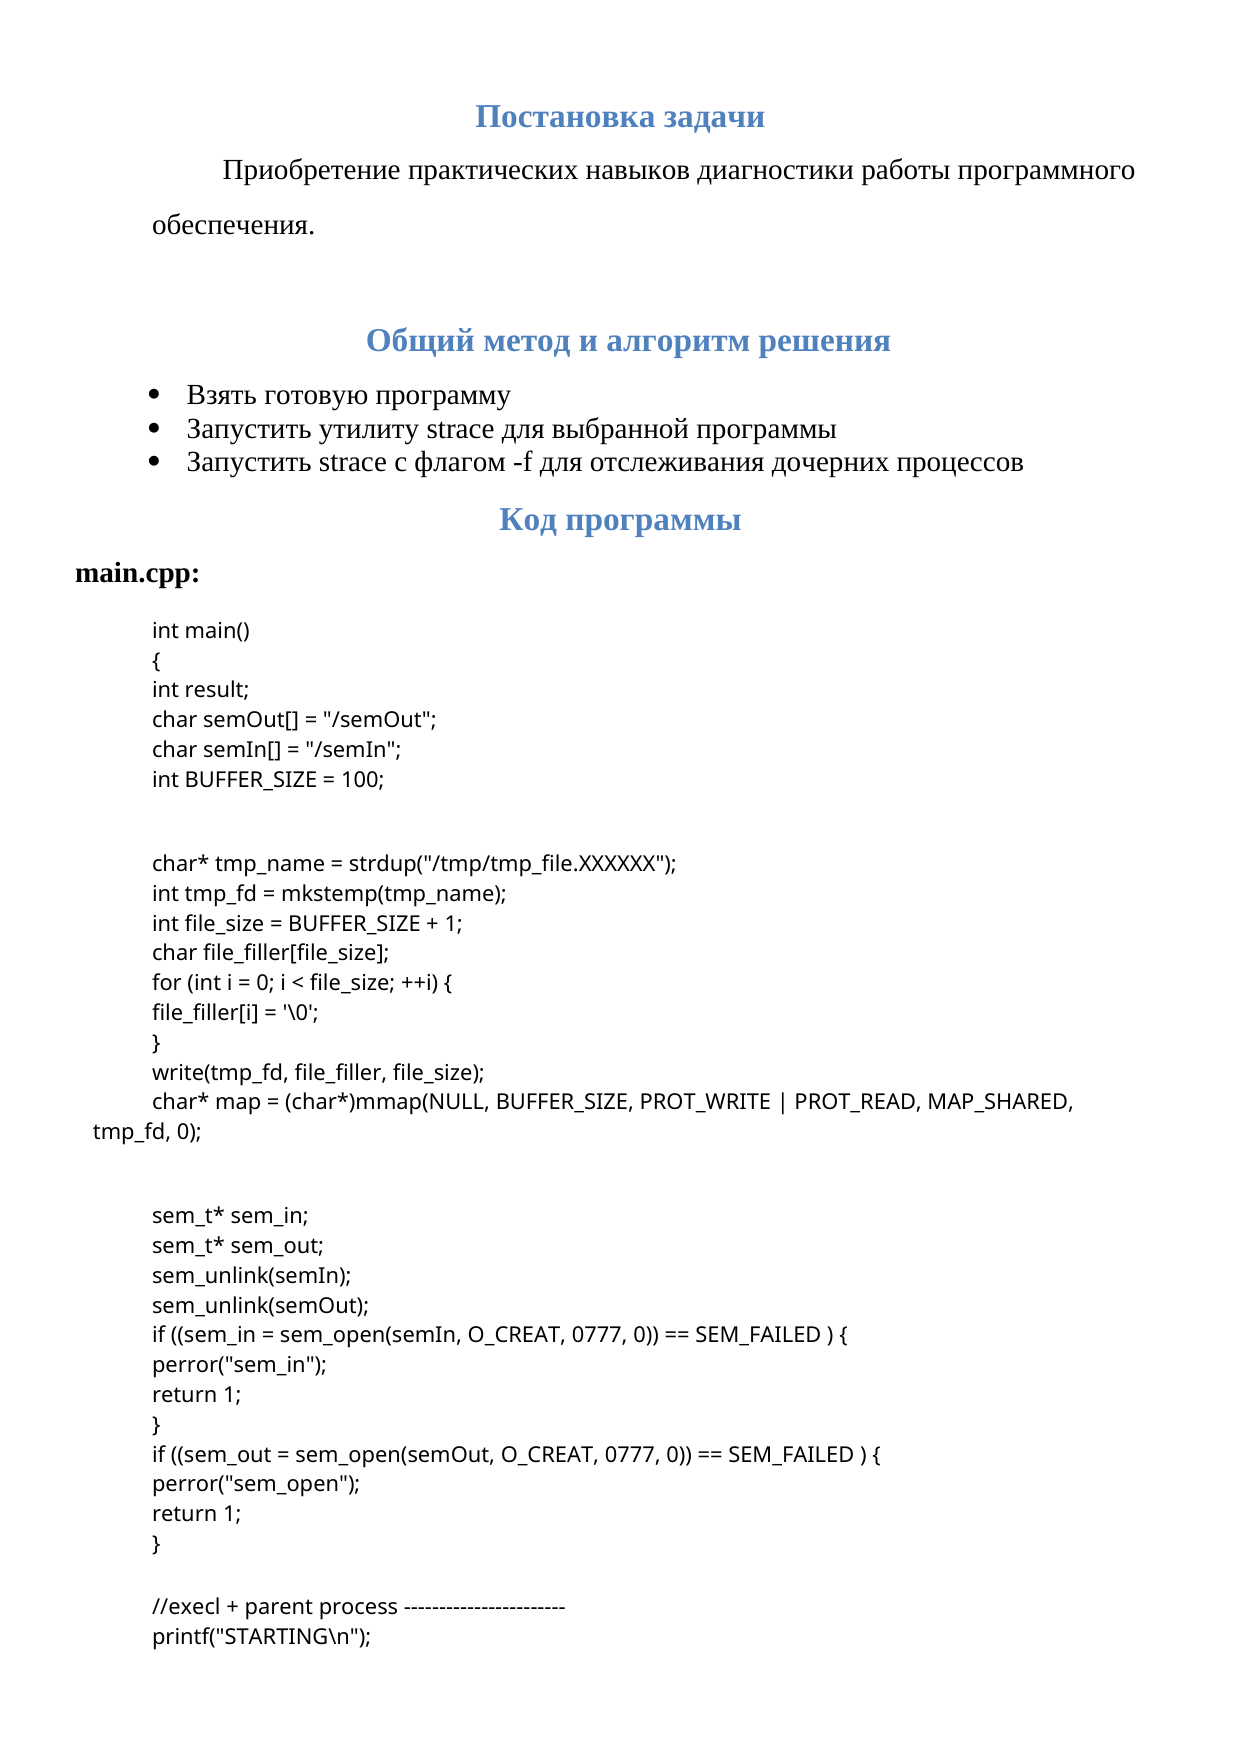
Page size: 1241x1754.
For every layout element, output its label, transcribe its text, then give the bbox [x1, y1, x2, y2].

text sem_unlink(semIn); [93, 1260, 1147, 1289]
text write(tmp_fd, file_filler, file_size); [93, 1056, 1147, 1086]
text char semIn[] = "/semIn"; [93, 734, 1147, 764]
text int file_size = BUFFER_SIZE + 1; [93, 907, 1147, 937]
text int result; [93, 674, 1147, 704]
text char* tmp_name = strdup("/tmp/tmp_file.XXXXXX"); [93, 848, 1147, 878]
text Приобретение практических навыков диагностики работы программного [93, 152, 1147, 186]
subtitle Постановка задачи [93, 96, 1147, 134]
text printf("STARTING\n"); [93, 1621, 1147, 1651]
text { [93, 644, 1147, 674]
text if ((sem_out = sem_open(semOut, O_CREAT, 0777, 0)) == SEM_FAILED ) { [93, 1438, 1147, 1468]
text //execl + parent process ----------------------- [93, 1591, 1147, 1621]
text int BUFFER_SIZE = 100; [93, 764, 1147, 793]
text main.cpp: [75, 555, 1147, 589]
text perror("sem_open"); [93, 1468, 1147, 1498]
text return 1; [93, 1498, 1147, 1528]
text sem_t* sem_out; [93, 1230, 1147, 1260]
text char file_filler[file_size]; [93, 937, 1147, 967]
list Запустить strace с флагом -f для отслеживания дочерних процессов [149, 444, 1165, 478]
text return 1; [93, 1379, 1147, 1409]
text } [93, 1528, 1147, 1558]
text for (int i = 0; i < file_size; ++i) { [93, 967, 1147, 997]
text char* map = (char*)mmap(NULL, BUFFER_SIZE, PROT_WRITE | PROT_READ, MAP_SHARED, tmp_fd, 0); [93, 1086, 1147, 1146]
text } [93, 1409, 1147, 1438]
list Запустить утилиту strace для выбранной программы [149, 411, 1165, 444]
list Взять готовую программу [149, 377, 1165, 411]
text char semOut[] = "/semOut"; [93, 704, 1147, 734]
text sem_unlink(semOut); [93, 1289, 1147, 1319]
text perror("sem_in"); [93, 1349, 1147, 1379]
text } [93, 1027, 1147, 1056]
text int main() [93, 615, 1147, 644]
text file_filler[i] = '\0'; [93, 997, 1147, 1027]
subtitle Общий метод и алгоритм решения [93, 321, 1147, 359]
text sem_t* sem_in; [93, 1200, 1147, 1230]
subtitle Код программы [93, 499, 1147, 537]
text if ((sem_in = sem_open(semIn, O_CREAT, 0777, 0)) == SEM_FAILED ) { [93, 1319, 1147, 1349]
text обеспечения. [93, 207, 1147, 240]
text int tmp_fd = mkstemp(tmp_name); [93, 878, 1147, 907]
